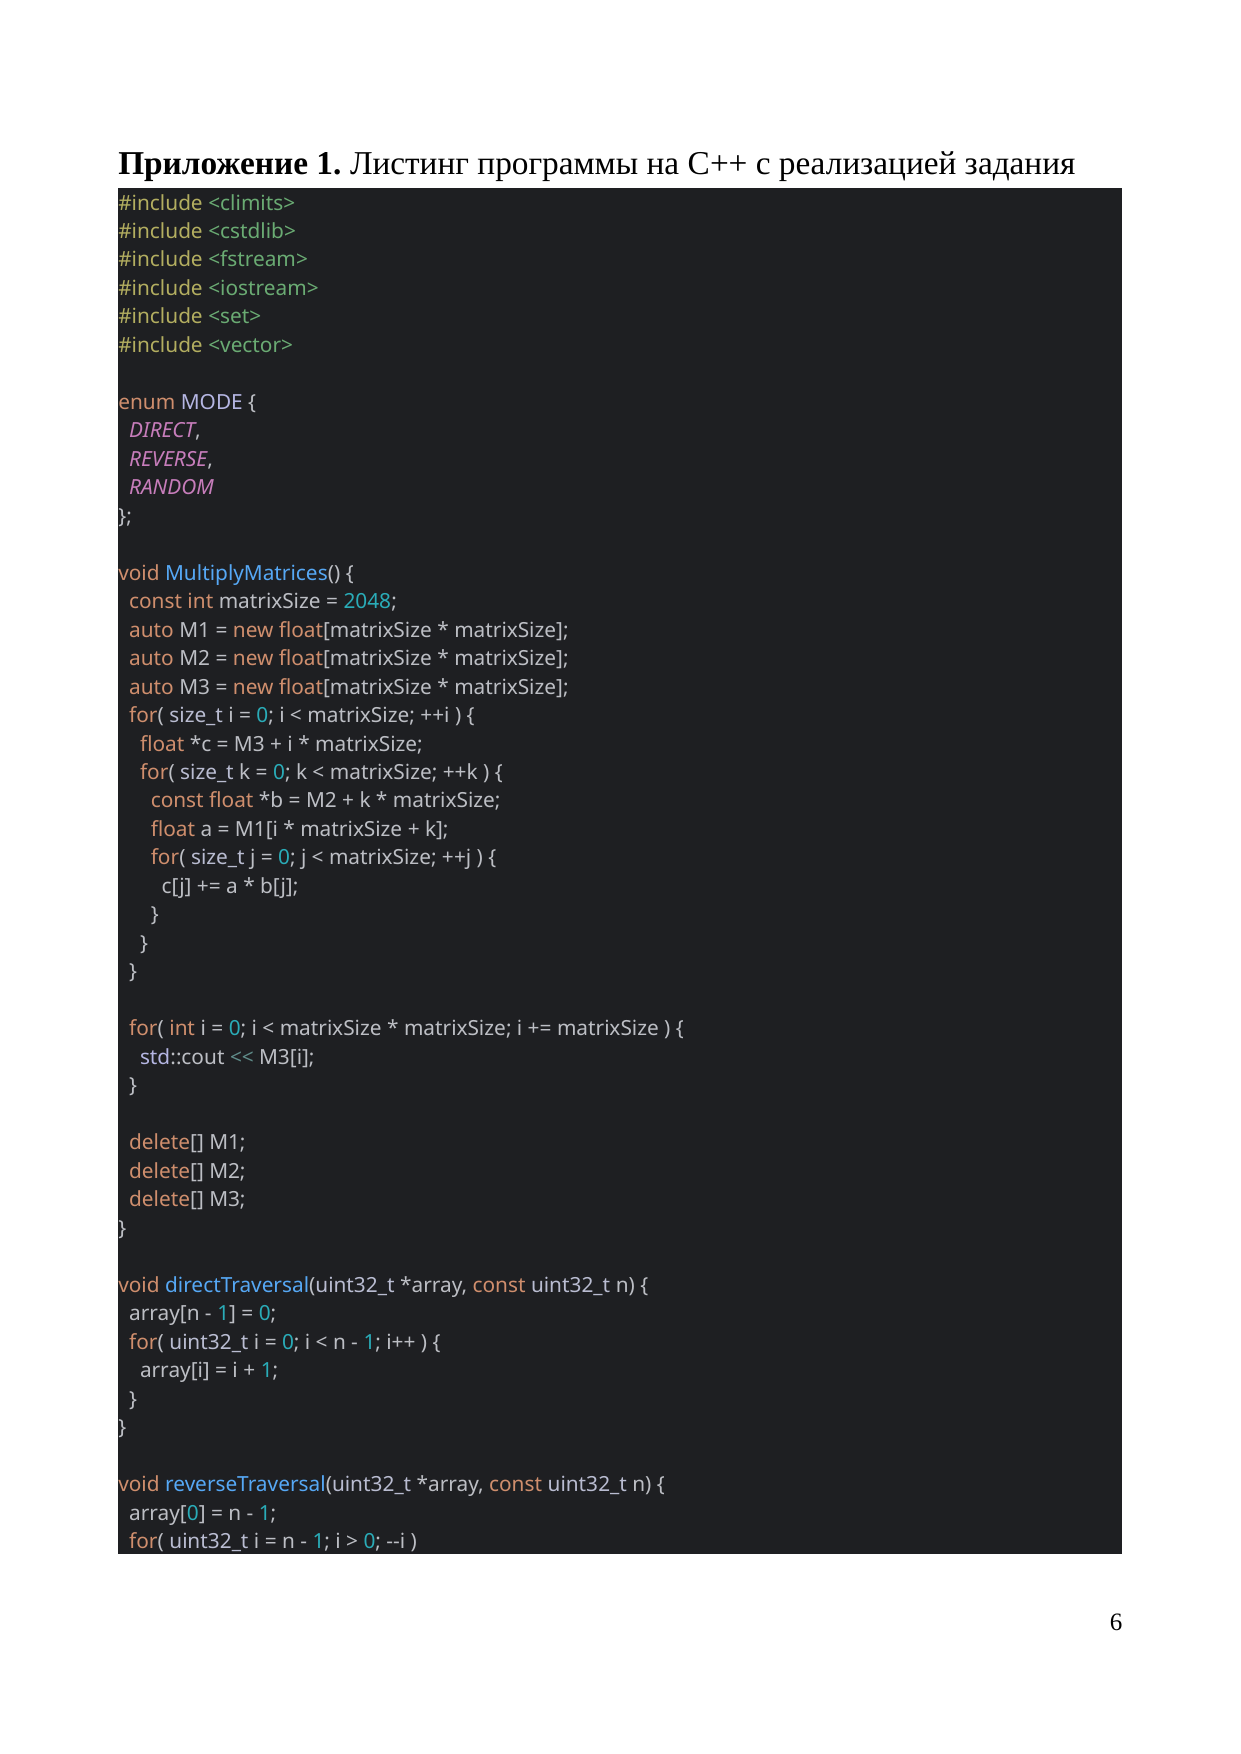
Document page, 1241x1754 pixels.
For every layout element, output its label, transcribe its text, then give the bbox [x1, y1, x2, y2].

subtitle Приложение 1. Листинг программы на C++ с реализацией задания [118, 143, 1122, 181]
text #include <climits> #include <cstdlib> #include <fstream> #include <iostream> #include <set> #include <vector> enum MODE { DIRECT, REVERSE, RANDOM }; void MultiplyMatrices() { const int matrixSize = 2048; auto M1 = new float[matrixSize * matrixSize]; auto M2 = new float[matrixSize * matrixSize]; auto M3 = new float[matrixSize * matrixSize]; for( size_t i = 0; i < matrixSize; ++i ) { float *c = M3 + i * matrixSize; for( size_t k = 0; k < matrixSize; ++k ) { const float *b = M2 + k * matrixSize; float a = M1[i * matrixSize + k]; for( size_t j = 0; j < matrixSize; ++j ) { c[j] += a * b[j]; } } } for( int i = 0; i < matrixSize * matrixSize; i += matrixSize ) { std::cout << M3[i]; } delete[] M1; delete[] M2; delete[] M3; } void directTraversal(uint32_t *array, const uint32_t n) { array[n - 1] = 0; for( uint32_t i = 0; i < n - 1; i++ ) { array[i] = i + 1; } } void reverseTraversal(uint32_t *array, const uint32_t n) { array[0] = n - 1; for( uint32_t i = n - 1; i > 0; --i ) [118, 188, 1122, 1554]
